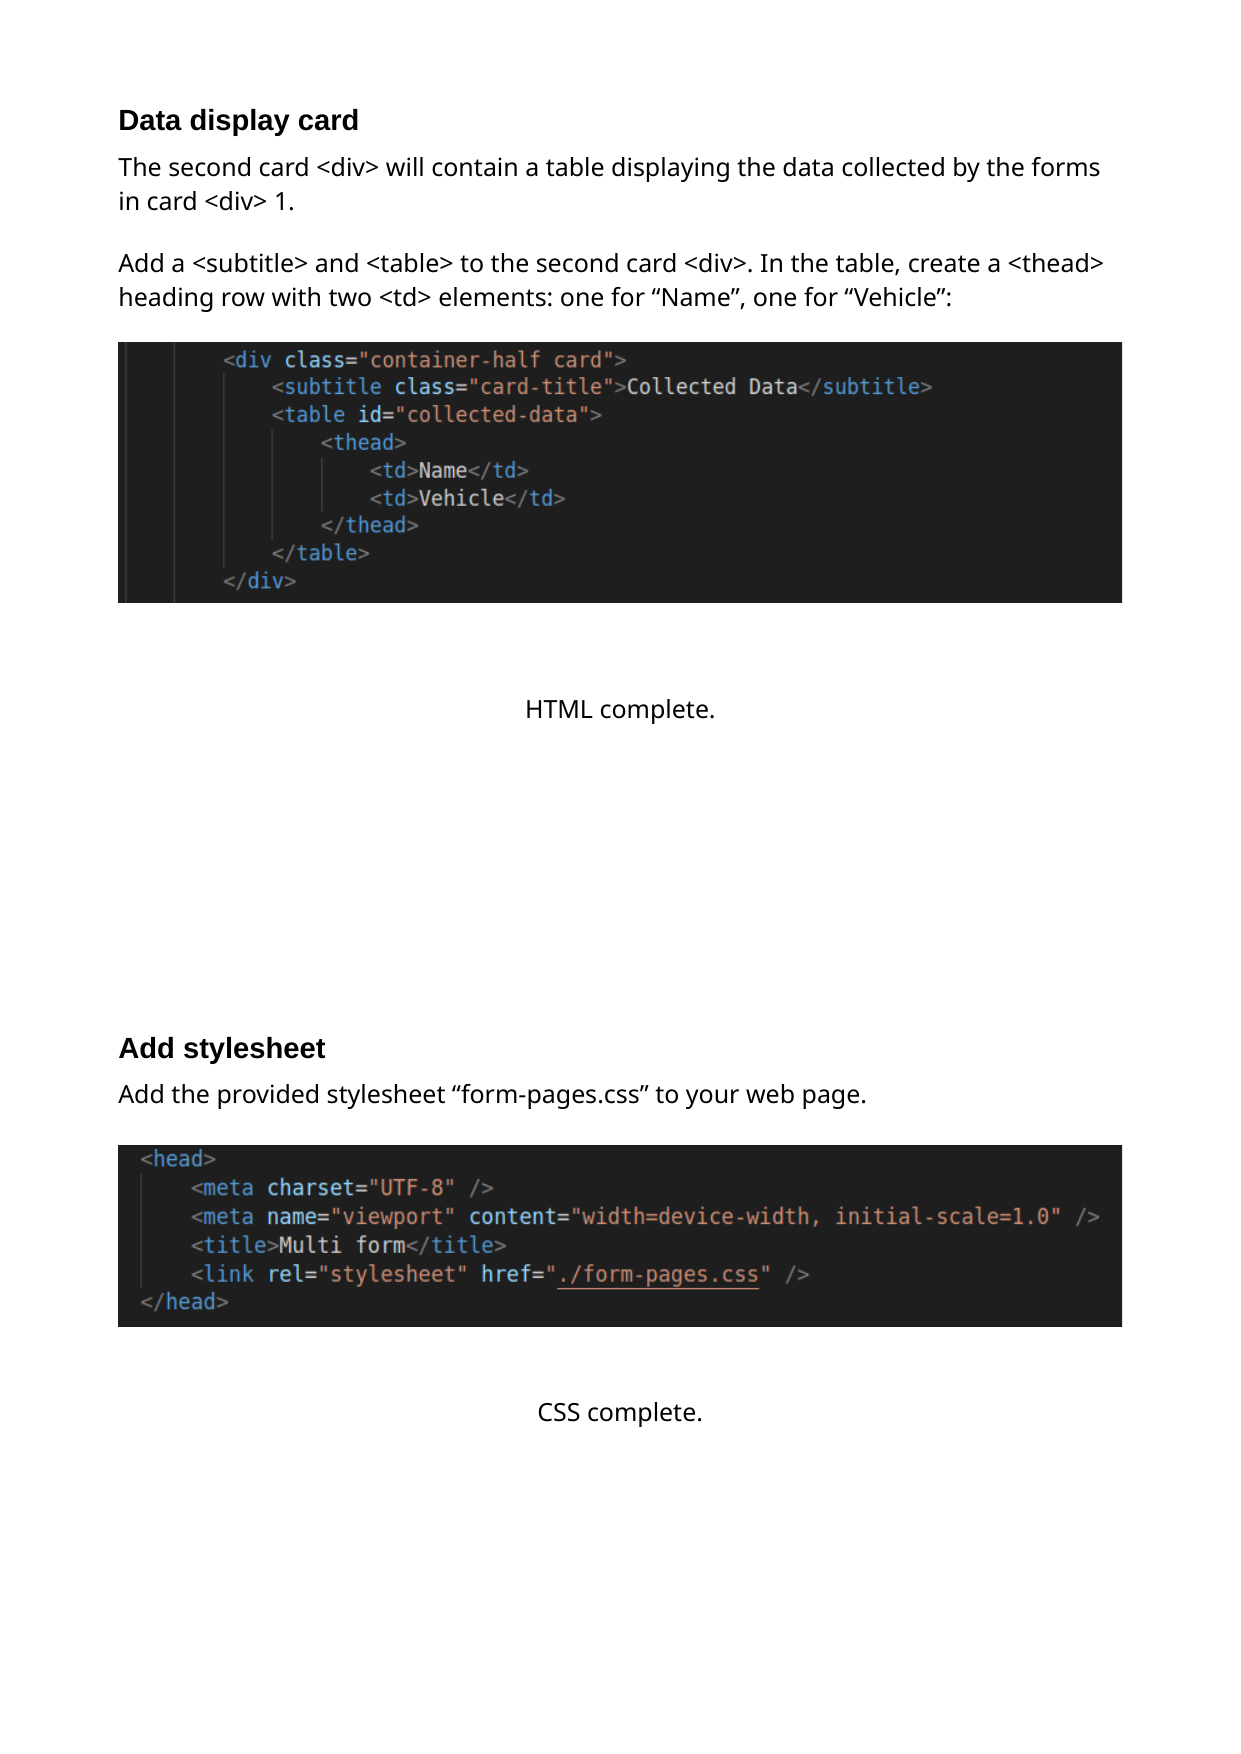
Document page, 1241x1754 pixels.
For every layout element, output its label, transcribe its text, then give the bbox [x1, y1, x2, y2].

text HTML complete. [118, 692, 1122, 726]
picture [118, 1145, 1123, 1327]
text Add a <subtitle> and <table> to the second card <div>. In the table, create a <thead> heading row with two <td> elements: one for “Name”, one for “Vehicle”: [118, 246, 1122, 314]
subtitle Data display card [118, 103, 1122, 137]
text The second card <div> will contain a table displaying the data collected by the forms in card <div> 1. [118, 149, 1122, 217]
subtitle Add stylesheet [118, 1031, 1122, 1064]
text Add the provided stylesheet “form-pages.css” to your web page. [118, 1077, 1122, 1111]
picture [118, 342, 1123, 603]
text CSS complete. [118, 1395, 1122, 1429]
